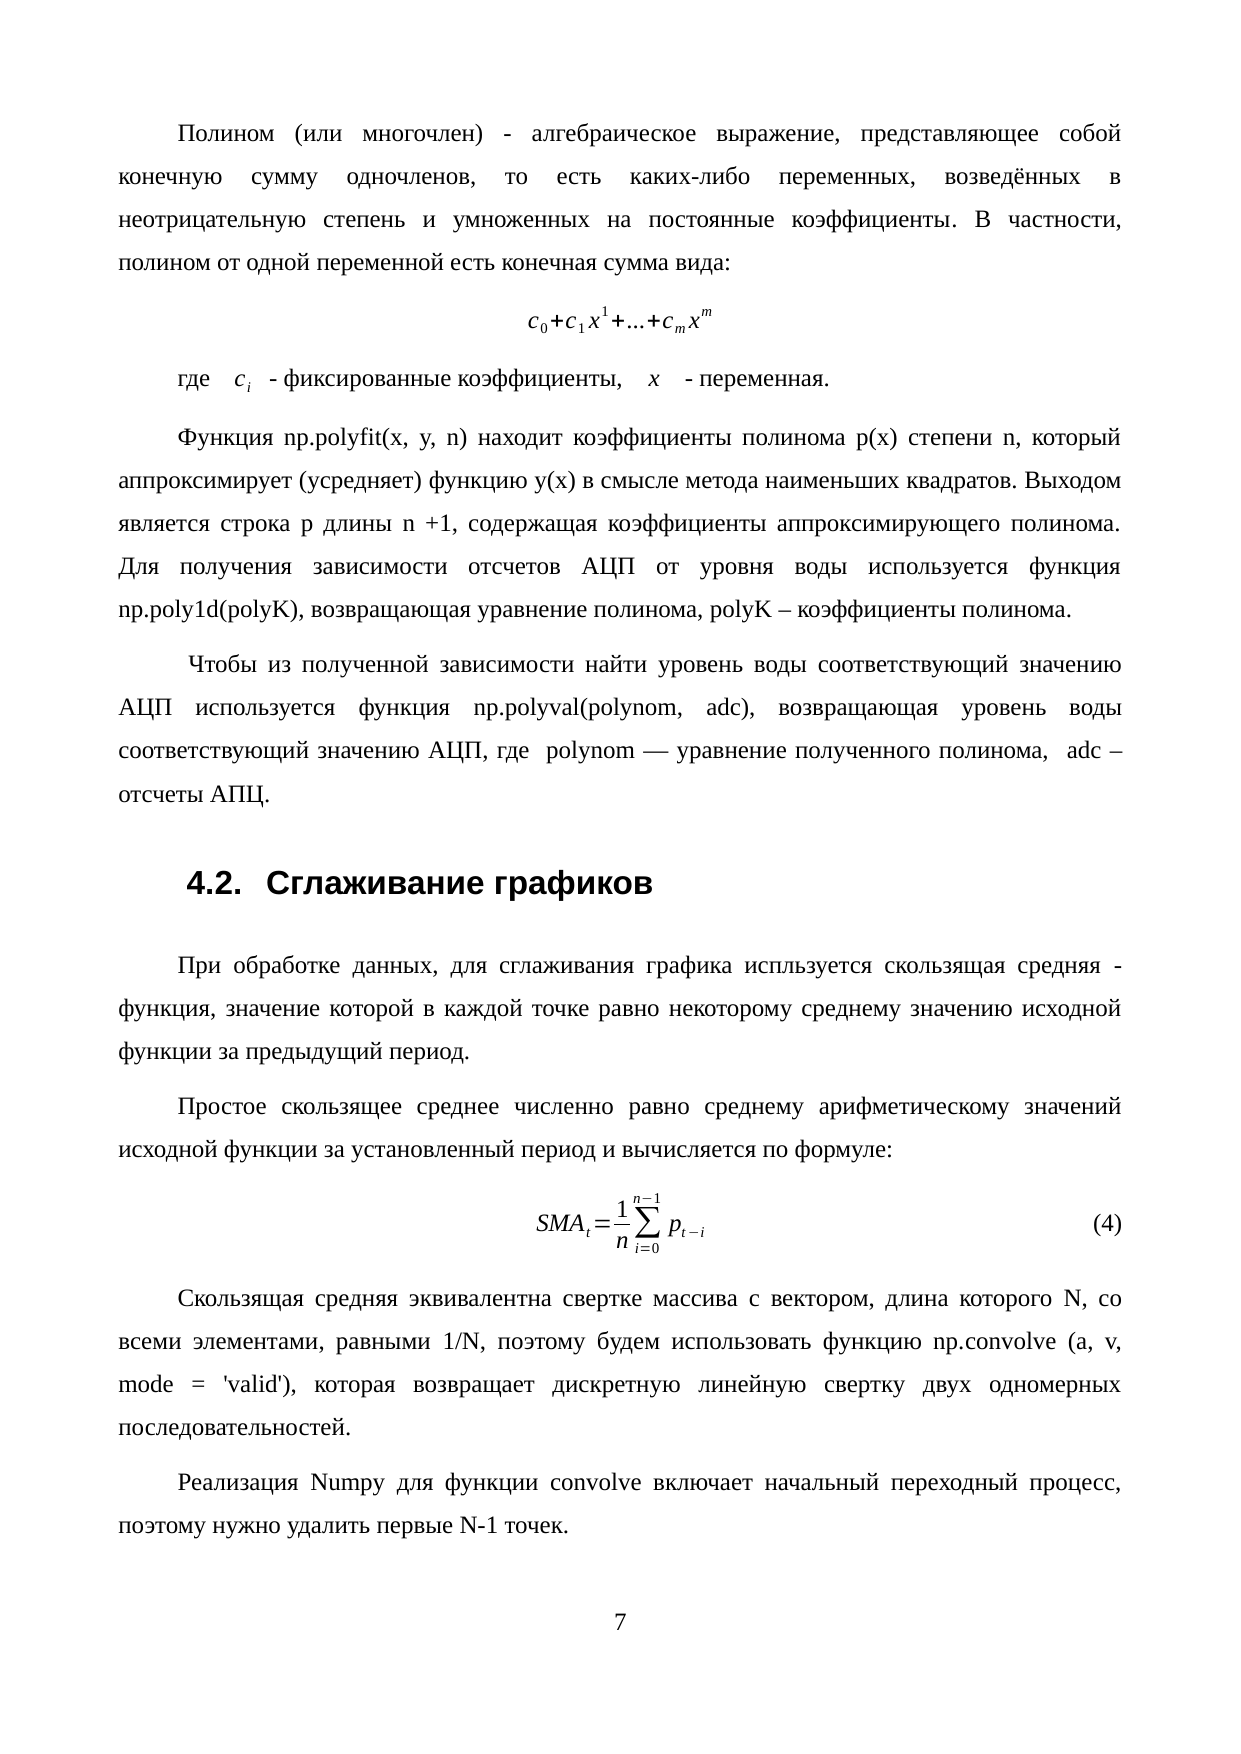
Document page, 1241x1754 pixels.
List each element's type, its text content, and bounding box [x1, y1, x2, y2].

text Полином (или многочлен) - алгебраическое выражение, представляющее собой конечную сумму одночленов, то есть каких-либо переменных, возведённых в неотрицательную степень и умноженных на постоянные коэффициенты. В частности, полином от одной переменной есть конечная сумма вида: [118, 118, 1122, 276]
text Простое скользящее среднее численно равно среднему арифметическому значений исходной функции за установленный период и вычисляется по формуле: [118, 1091, 1122, 1163]
text Чтобы из полученной зависимости найти уровень воды соответствующий значению АЦП используется функция np.polyval(polynom, adc), возвращающая уровень воды соответствующий значению АЦП, где polynom — уравнение полученного полинома, adc – отсчеты АПЦ. [118, 649, 1122, 807]
subtitle Сглаживание графиков [118, 863, 1122, 902]
text (4) [118, 1189, 1122, 1257]
text Скользящая средняя эквивалентна свертке массива с вектором, длина которого N, со всеми элементами, равными 1/N, поэтому будем использовать функцию np.convolve (a, v, mode = 'valid'), которая возвращает дискретную линейную свертку двух одномерных последовательностей. [118, 1283, 1122, 1441]
text При обработке данных, для сглаживания графика испльзуется скользящая средняя - функция, значение которой в каждой точке равно некоторому среднему значению исходной функции за предыдущий период. [118, 950, 1122, 1065]
text Функция np.polyfit(x, y, n) находит коэффициенты полинома p(x) степени n, который аппроксимирует (усредняет) функцию y(x) в смысле метода наименьших квадратов. Выходом является строка p длины n +1, содержащая коэффициенты аппроксимирующего полинома. Для получения зависимости отсчетов АЦП от уровня воды используется функция np.poly1d(polyK), возвращающая уравнение полинома, polyK – коэффициенты полинома. [118, 422, 1122, 623]
text Реализация Numpy для функции convolve включает начальный переходный процесс, поэтому нужно удалить первые N-1 точек. [118, 1467, 1122, 1539]
text где - фиксированные коэффициенты, - переменная. [118, 363, 1122, 396]
